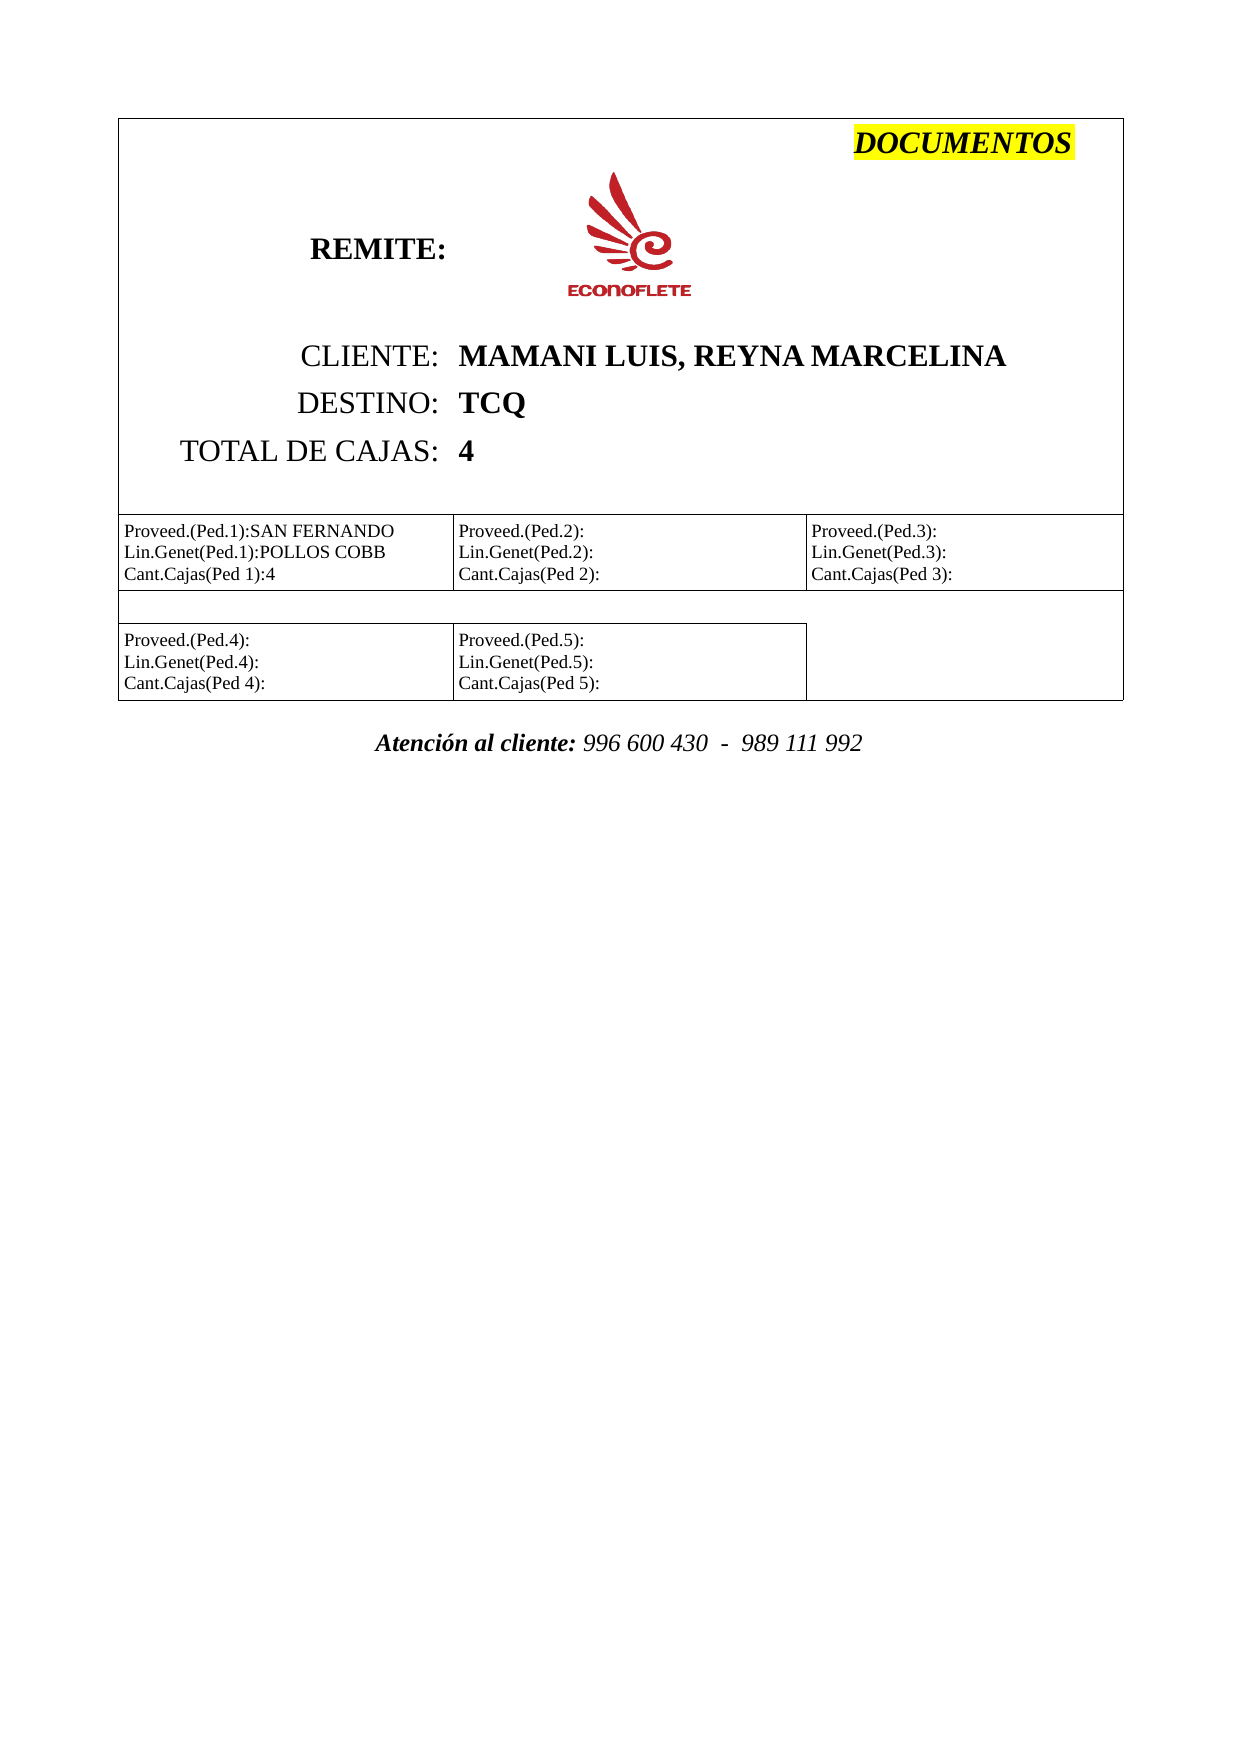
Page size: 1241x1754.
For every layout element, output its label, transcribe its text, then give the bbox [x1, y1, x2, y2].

table_cell Proveed.(Ped.4): Lin.Genet(Ped.4): Cant.Cajas(Ped 4): [119, 624, 453, 699]
table_cell [806, 166, 1123, 332]
text Atención al cliente: 996 600 430 - 989 111 992 [118, 728, 1122, 757]
table_cell [806, 474, 1123, 514]
table_cell [119, 474, 453, 514]
table_header [453, 119, 806, 166]
table_cell Proveed.(Ped.3): Lin.Genet(Ped.3): Cant.Cajas(Ped 3): [807, 515, 1123, 590]
table_cell [453, 591, 806, 623]
table_cell TOTAL DE CAJAS: [119, 426, 453, 474]
table_header DOCUMENTOS [806, 119, 1123, 166]
table_header [119, 119, 453, 166]
table_cell DESTINO: [119, 379, 453, 426]
table_cell Proveed.(Ped.5): Lin.Genet(Ped.5): Cant.Cajas(Ped 5): [454, 624, 806, 699]
table_cell 4 [453, 426, 1123, 474]
picture [552, 171, 707, 297]
table_cell TCQ [453, 379, 806, 426]
table_cell [806, 591, 1123, 623]
table_cell CLIENTE: [119, 332, 453, 379]
table_cell Proveed.(Ped.1):SAN FERNANDO Lin.Genet(Ped.1):POLLOS COBB Cant.Cajas(Ped 1):4 [119, 515, 453, 590]
table_cell [453, 474, 806, 514]
table_cell REMITE: [119, 166, 453, 332]
table_cell Proveed.(Ped.2): Lin.Genet(Ped.2): Cant.Cajas(Ped 2): [454, 515, 806, 590]
table_cell [119, 591, 453, 623]
table_cell [807, 623, 1123, 699]
table_cell [453, 166, 806, 332]
table_cell [806, 379, 1123, 426]
table_cell MAMANI LUIS, REYNA MARCELINA [453, 332, 1123, 379]
